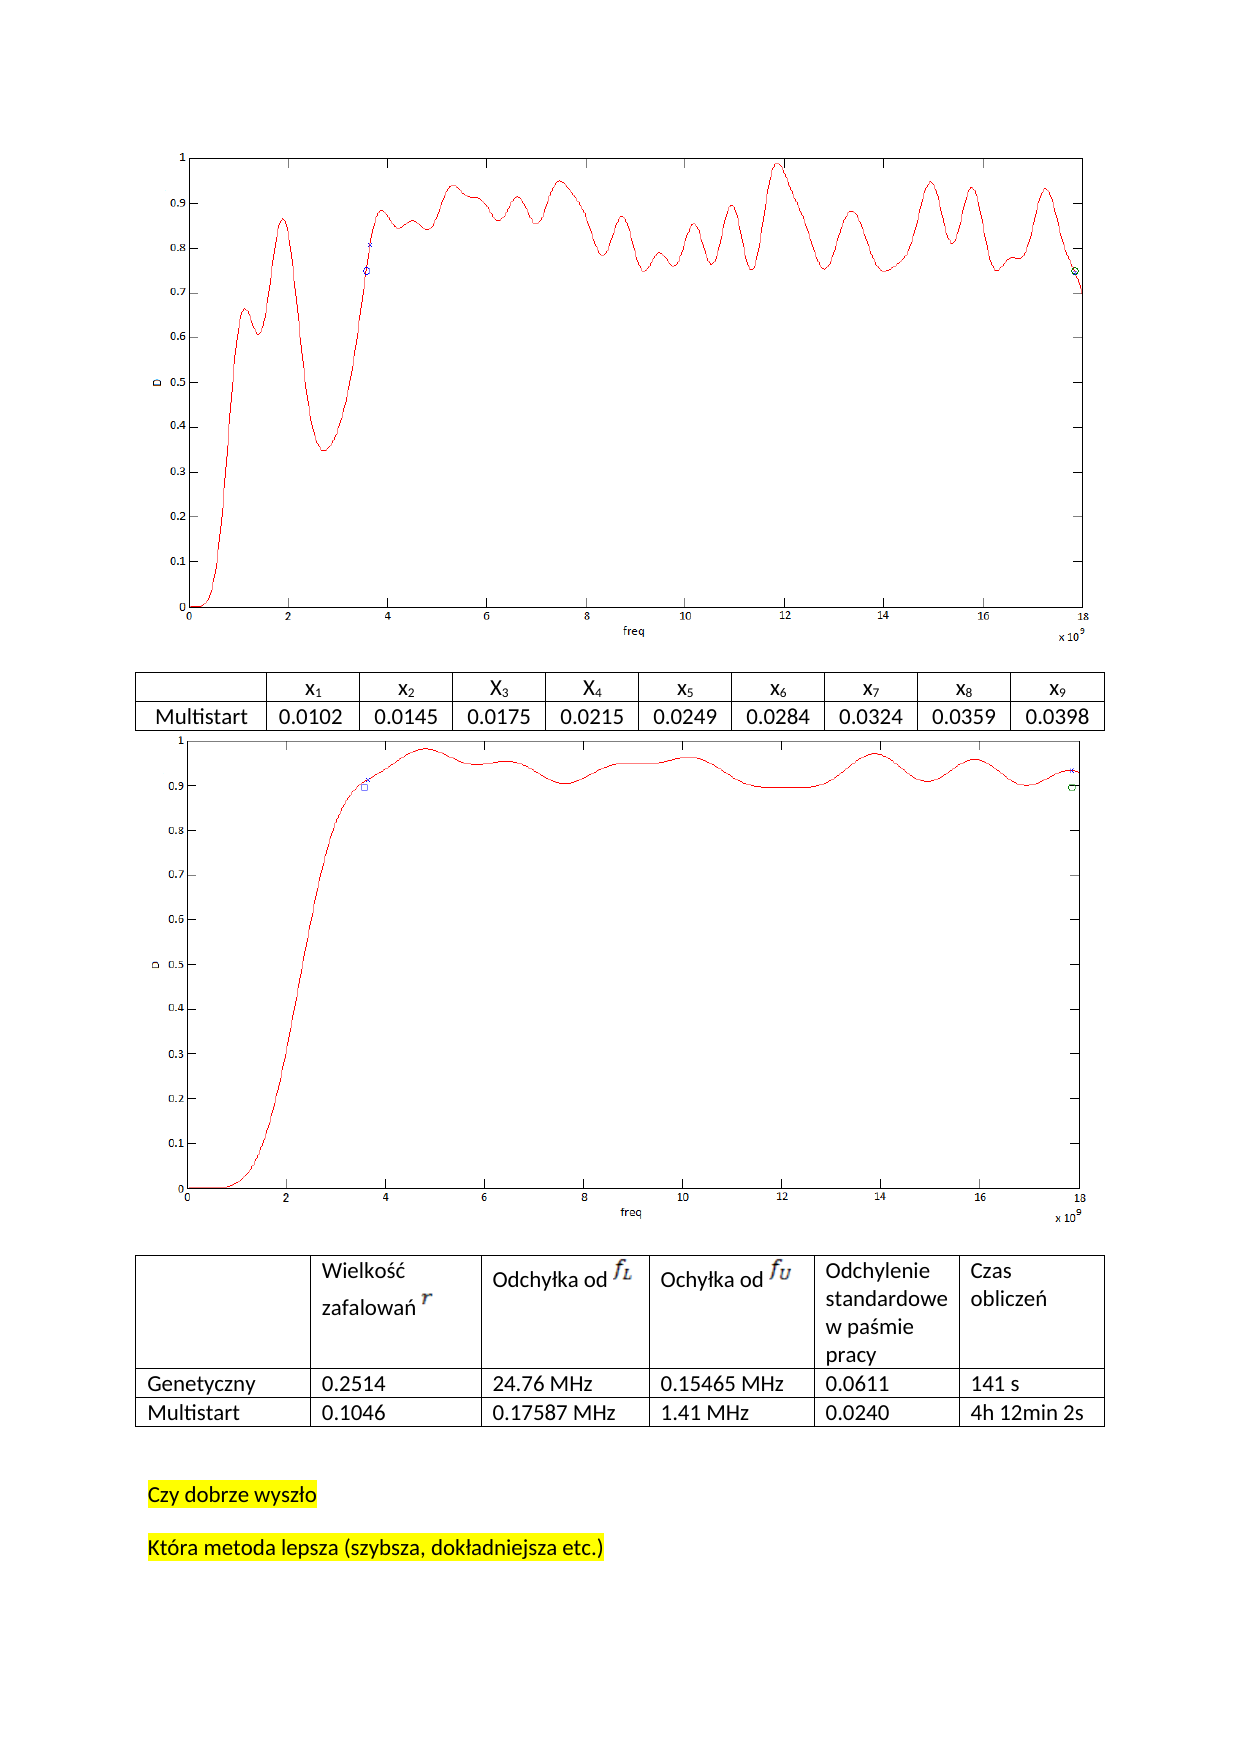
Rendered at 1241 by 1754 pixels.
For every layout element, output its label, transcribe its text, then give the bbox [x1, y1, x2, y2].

table_header Czas obliczeń [960, 1256, 1104, 1368]
table_cell 0.0215 [546, 702, 638, 730]
text Czy dobrze wyszło [148, 1480, 1093, 1508]
table_header Odchyłka od [482, 1256, 649, 1368]
table_cell Genetyczny [136, 1369, 310, 1397]
table_cell 0.0175 [453, 702, 545, 730]
table_header x7 [825, 673, 917, 701]
table_cell 0.1046 [311, 1398, 481, 1426]
table_cell 0.0284 [732, 702, 824, 730]
text Która metoda lepsza (szybsza, dokładniejsza etc.) [148, 1533, 1093, 1561]
table_header x8 [918, 673, 1010, 701]
table_cell Multistart [136, 1398, 310, 1426]
picture [147, 147, 1092, 647]
picture [421, 1284, 433, 1316]
table_header [136, 673, 266, 701]
picture [613, 1256, 634, 1288]
table_cell 0.0611 [815, 1369, 959, 1397]
picture [769, 1256, 792, 1288]
table_cell 0.0145 [360, 702, 452, 730]
table_header Odchylenie standardowe w paśmie pracy [815, 1256, 959, 1368]
table_cell 0.0249 [639, 702, 731, 730]
table_header X4 [546, 673, 638, 701]
table_cell 0.15465 MHz [650, 1369, 814, 1397]
table_header x5 [639, 673, 731, 701]
table_cell 0.0324 [825, 702, 917, 730]
table_cell 0.0398 [1011, 702, 1104, 730]
table_cell 4h 12min 2s [960, 1398, 1104, 1426]
table_header x9 [1011, 673, 1104, 701]
table_cell 0.0240 [815, 1398, 959, 1426]
table_header Ochyłka od [650, 1256, 814, 1368]
table_cell 1.41 MHz [650, 1398, 814, 1426]
table_cell 0.2514 [311, 1369, 481, 1397]
table_cell Multistart [136, 702, 266, 730]
table_header x2 [360, 673, 452, 701]
table_cell 0.0102 [267, 702, 359, 730]
table_header Wielkość zafalowań [311, 1256, 481, 1368]
table_header x1 [267, 673, 359, 701]
table_cell 24.76 MHz [482, 1369, 649, 1397]
table_header X3 [453, 673, 545, 701]
table_header [136, 1256, 310, 1368]
table_header x6 [732, 673, 824, 701]
picture [147, 731, 1092, 1230]
table_cell 0.17587 MHz [482, 1398, 649, 1426]
table_cell 0.0359 [918, 702, 1010, 730]
table_cell 141 s [960, 1369, 1104, 1397]
